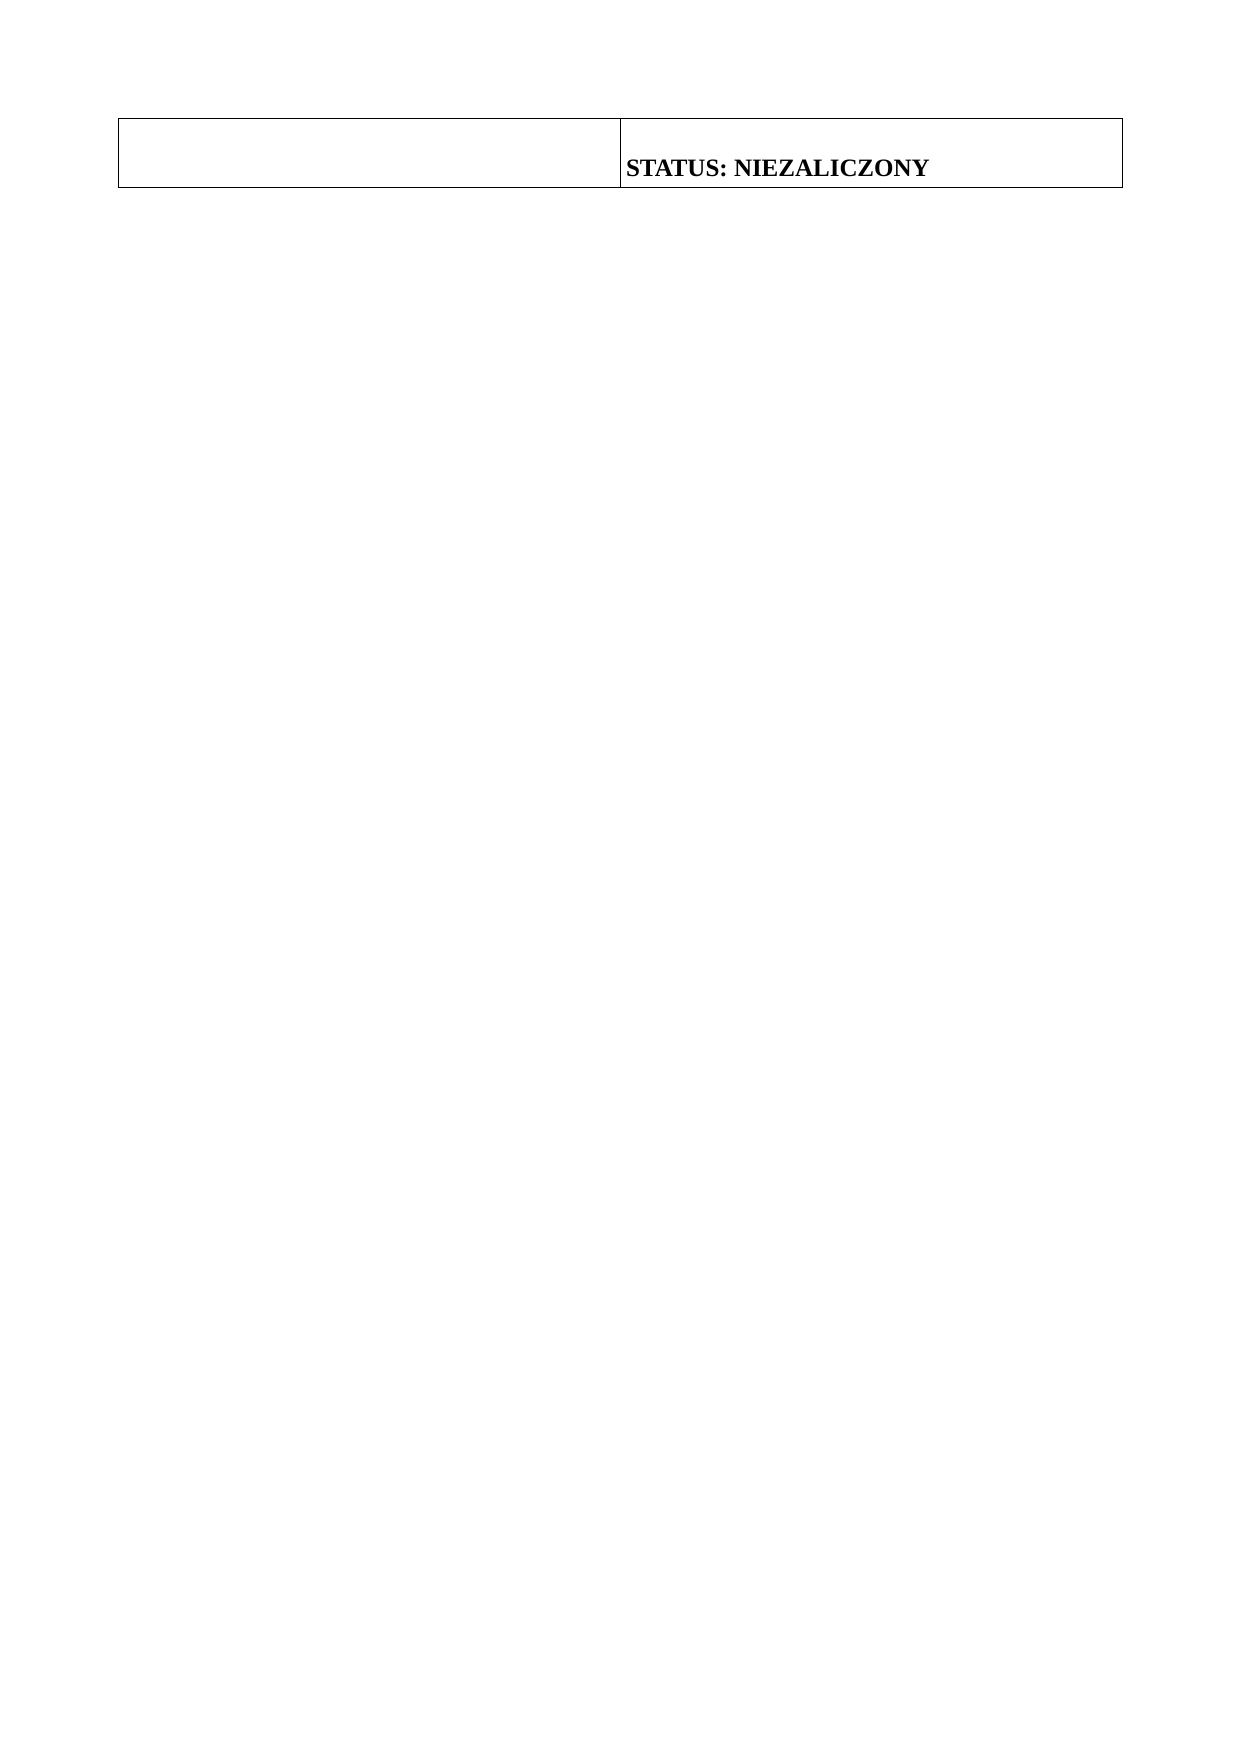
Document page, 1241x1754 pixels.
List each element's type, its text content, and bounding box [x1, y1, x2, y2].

table_cell [119, 119, 620, 187]
table_cell STATUS: NIEZALICZONY [621, 119, 1122, 187]
